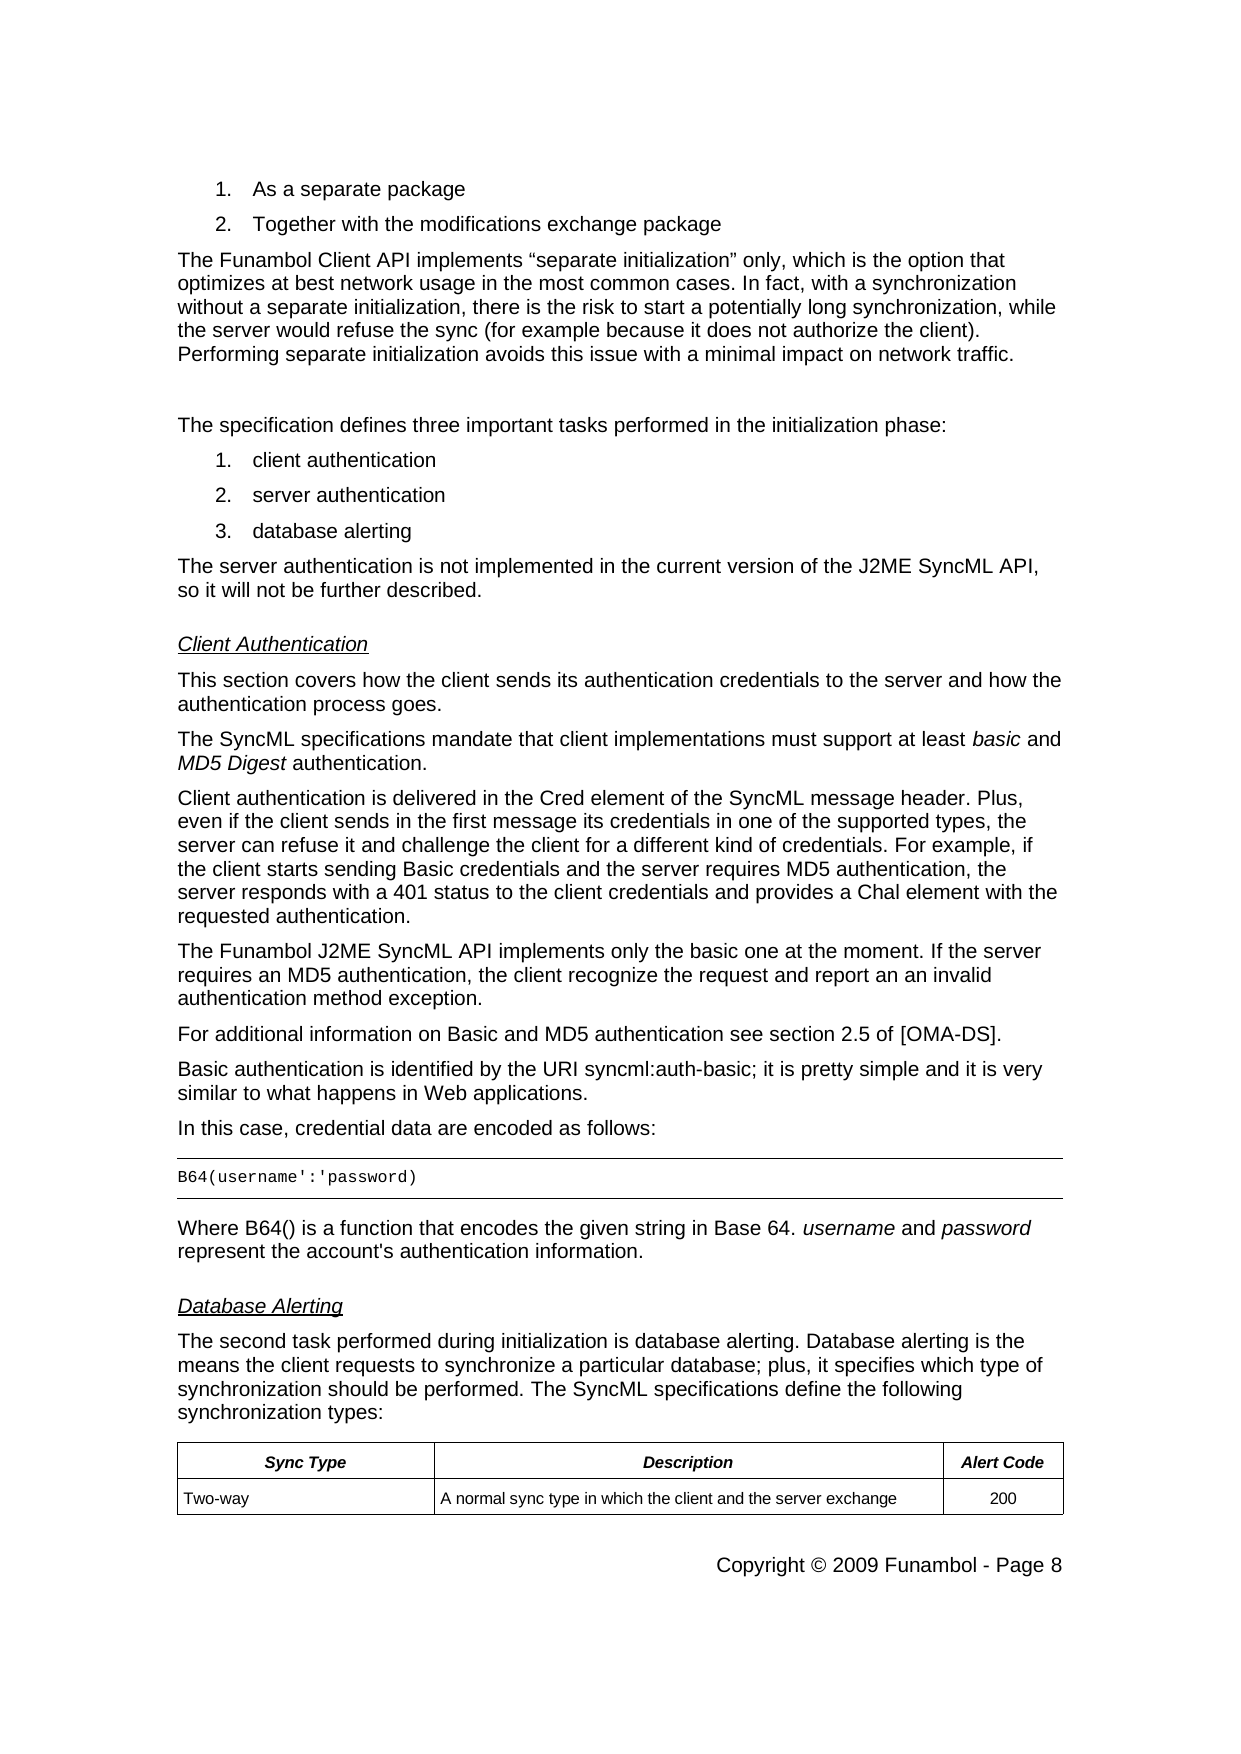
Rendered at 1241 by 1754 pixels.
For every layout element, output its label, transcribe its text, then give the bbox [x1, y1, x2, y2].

text This section covers how the client sends its authentication credentials to the server and how the authentication process goes. [177, 668, 1063, 716]
text Basic authentication is identified by the URI syncml:auth-basic; it is pretty simple and it is very similar to what happens in Web applications. [177, 1057, 1063, 1104]
subtitle Client Authentication [177, 633, 1063, 656]
table_header Description [435, 1443, 943, 1478]
subtitle Database Alerting [177, 1294, 1063, 1318]
table_cell Two-way [178, 1479, 434, 1514]
text The server authentication is not implemented in the current version of the J2ME SyncML API, so it will not be further described. [177, 555, 1063, 602]
text The Funambol J2ME SyncML API implements only the basic one at the moment. If the server requires an MD5 authentication, the client recognize the request and report an an invalid authentication method exception. [177, 939, 1063, 1010]
text The Funambol Client API implements “separate initialization” only, which is the option that optimizes at best network usage in the most common cases. In fact, with a synchronization without a separate initialization, there is the risk to start a potentially long synchronization, while the server would refuse the sync (for example because it does not authorize the client). Performing separate initialization avoids this issue with a minimal impact on network traffic. [177, 248, 1063, 366]
list server authentication [215, 484, 1063, 507]
text Client authentication is delivered in the Cred element of the SyncML message header. Plus, even if the client sends in the first message its credentials in one of the supported types, the server can refuse it and challenge the client for a different kind of credentials. For example, if the client starts sending Basic credentials and the server requires MD5 authentication, the server responds with a 401 status to the client credentials and provides a Chal element with the requested authentication. [177, 786, 1063, 928]
table_header Alert Code [944, 1443, 1063, 1478]
text The specification defines three important tasks performed in the initialization phase: [177, 413, 1063, 437]
table_header Sync Type [178, 1443, 434, 1478]
list As a separate package [215, 177, 1063, 201]
list database alerting [215, 519, 1063, 543]
text In this case, credential data are encoded as follows: [177, 1116, 1063, 1140]
text The second task performed during initialization is database alerting. Database alerting is the means the client requests to synchronize a particular database; plus, it specifies which type of synchronization should be performed. The SyncML specifications define the following synchronization types: [177, 1330, 1063, 1424]
text B64(username':'password) [177, 1159, 1063, 1198]
list client authentication [215, 448, 1063, 472]
text Where B64() is a function that encodes the given string in Base 64. username and password represent the account's authentication information. [177, 1216, 1063, 1263]
list Together with the modifications exchange package [215, 213, 1063, 236]
text For additional information on Basic and MD5 authentication see section 2.5 of [OMA-DS]. [177, 1022, 1063, 1046]
table_cell 200 [944, 1479, 1063, 1514]
text The SyncML specifications mandate that client implementations must support at least basic and MD5 Digest authentication. [177, 727, 1063, 774]
table_cell A normal sync type in which the client and the server exchange [435, 1479, 943, 1514]
